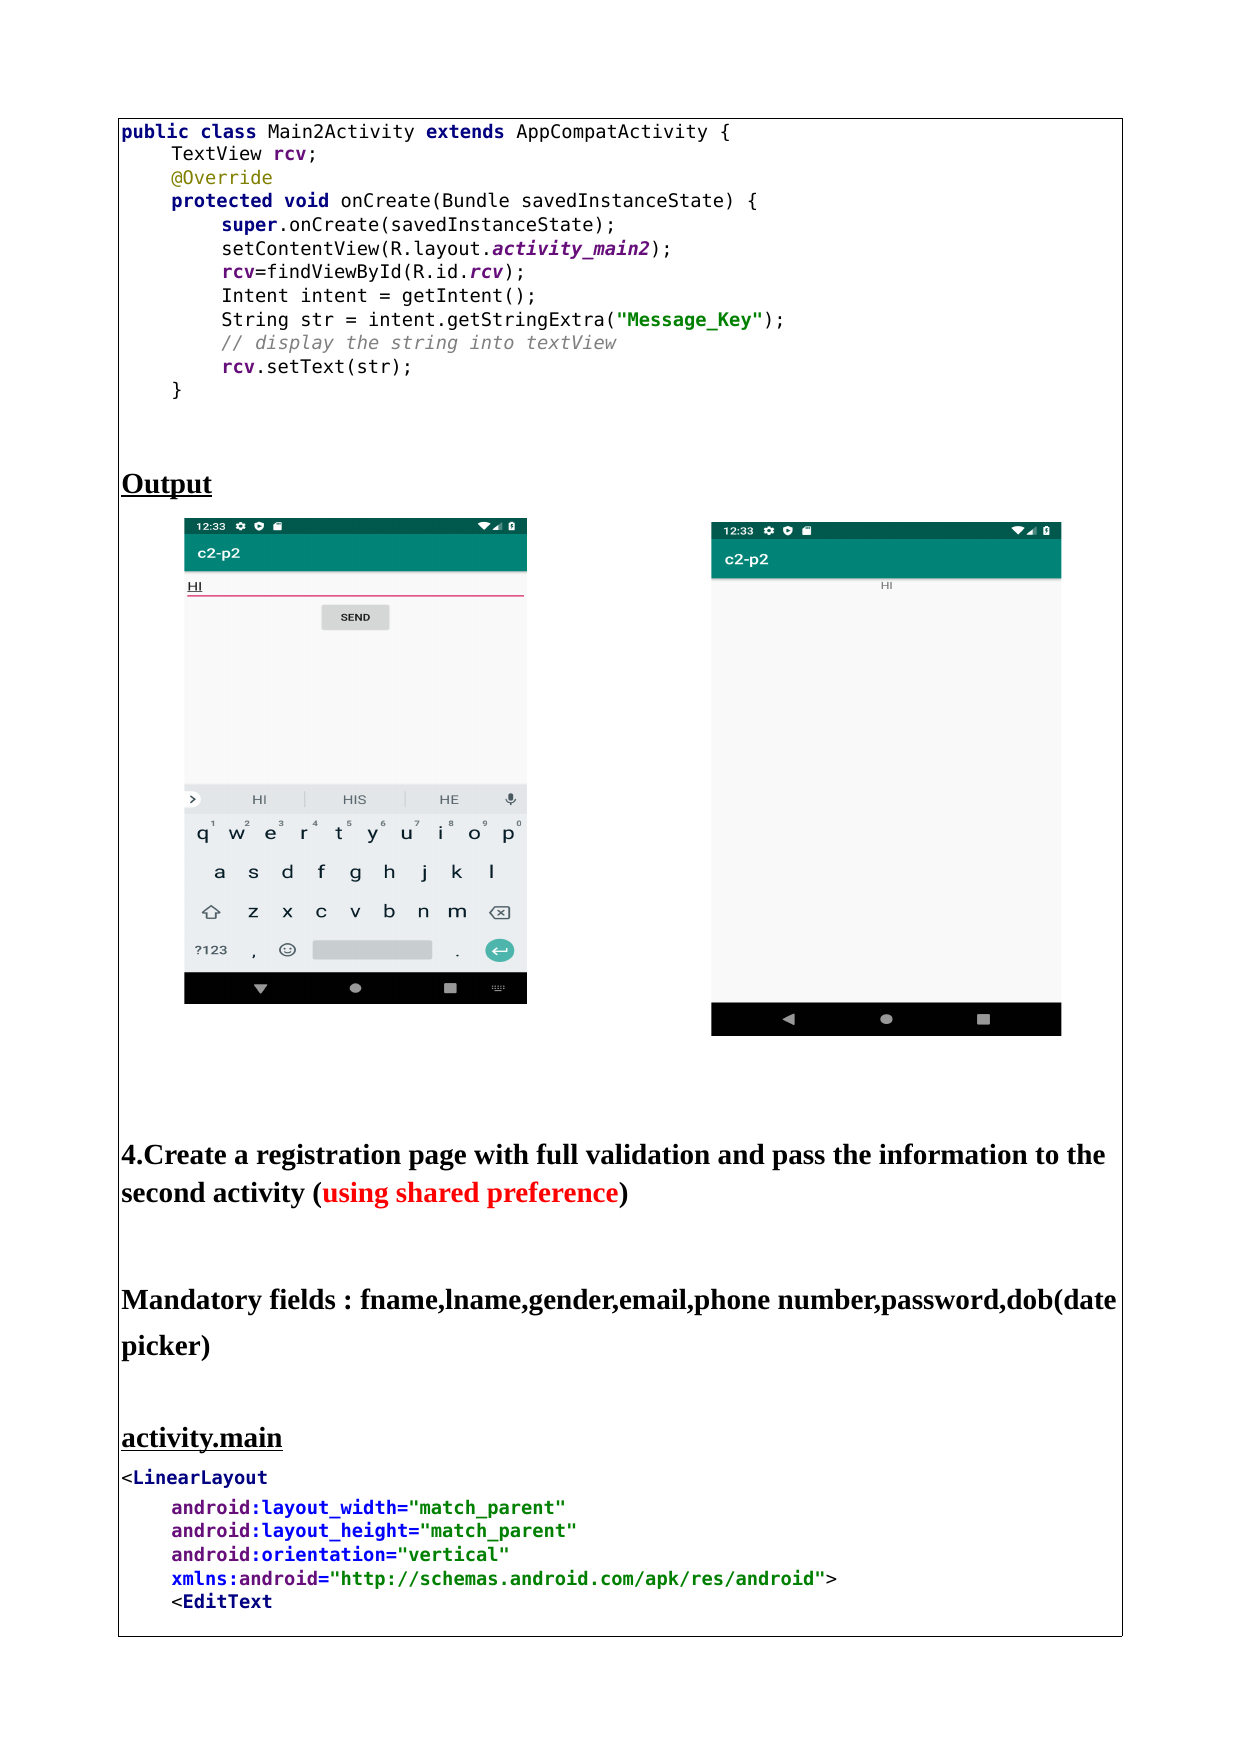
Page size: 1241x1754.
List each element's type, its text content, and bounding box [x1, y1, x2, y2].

text <EditText [121, 1591, 1119, 1615]
text public class Main2Activity extends AppCompatActivity { [121, 121, 1119, 143]
text rcv=findViewById(R.id.rcv); [121, 261, 1119, 285]
text @Override [121, 167, 1119, 190]
text super.onCreate(savedInstanceState); [121, 214, 1119, 238]
text // display the string into textView [121, 332, 1119, 356]
text <LinearLayout [121, 1467, 1119, 1489]
picture [184, 518, 527, 1004]
text android:layout_width="match_parent" [121, 1497, 1119, 1521]
text TextView rcv; [121, 143, 1119, 167]
text Intent intent = getIntent(); [121, 285, 1119, 308]
text xmlns:android="http://schemas.android.com/apk/res/android"> [121, 1568, 1119, 1591]
text Output [121, 466, 1119, 500]
text 4.Create a registration page with full validation and pass the information to the second activity (using shared preference) [121, 1137, 1119, 1209]
text setContentView(R.layout.activity_main2); [121, 238, 1119, 261]
text android:orientation="vertical" [121, 1544, 1119, 1568]
text rcv.setText(str); [121, 356, 1119, 379]
text String str = intent.getStringExtra("Message_Key"); [121, 308, 1119, 332]
text Mandatory fields : fname,lname,gender,email,phone number,password,dob(date picker) [121, 1282, 1119, 1362]
text activity.main [121, 1421, 1119, 1454]
text protected void onCreate(Bundle savedInstanceState) { [121, 190, 1119, 214]
picture [711, 522, 1062, 1036]
text } [121, 379, 1119, 403]
text android:layout_height="match_parent" [121, 1521, 1119, 1544]
